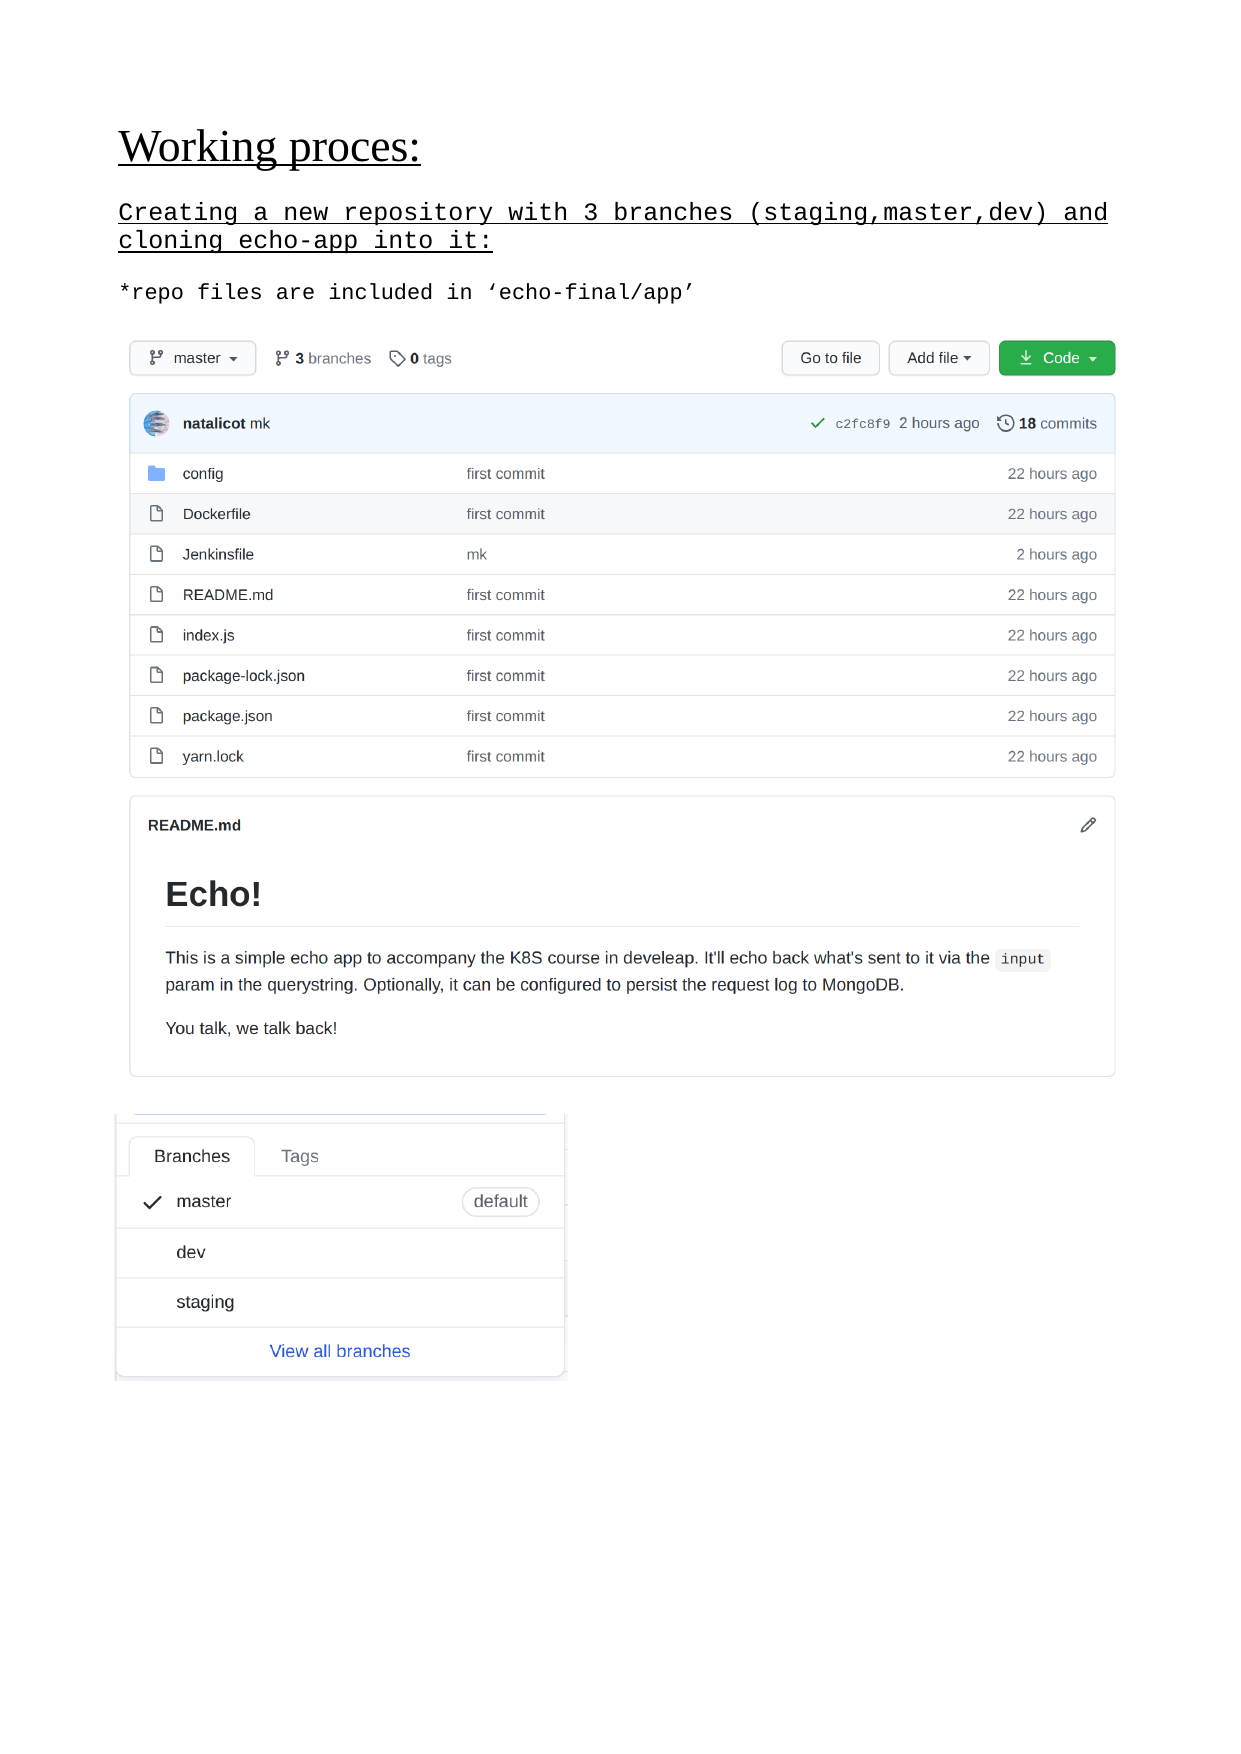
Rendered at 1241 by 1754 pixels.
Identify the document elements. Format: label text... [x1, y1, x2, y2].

text Creating a new repository with 3 branches (staging,master,dev) and cloning echo-app into it: [118, 199, 1122, 256]
text Working proces: [118, 118, 1122, 171]
picture [113, 1114, 568, 1381]
picture [118, 330, 1123, 1089]
text *repo files are included in ‘echo-final/app’ [118, 281, 1122, 306]
